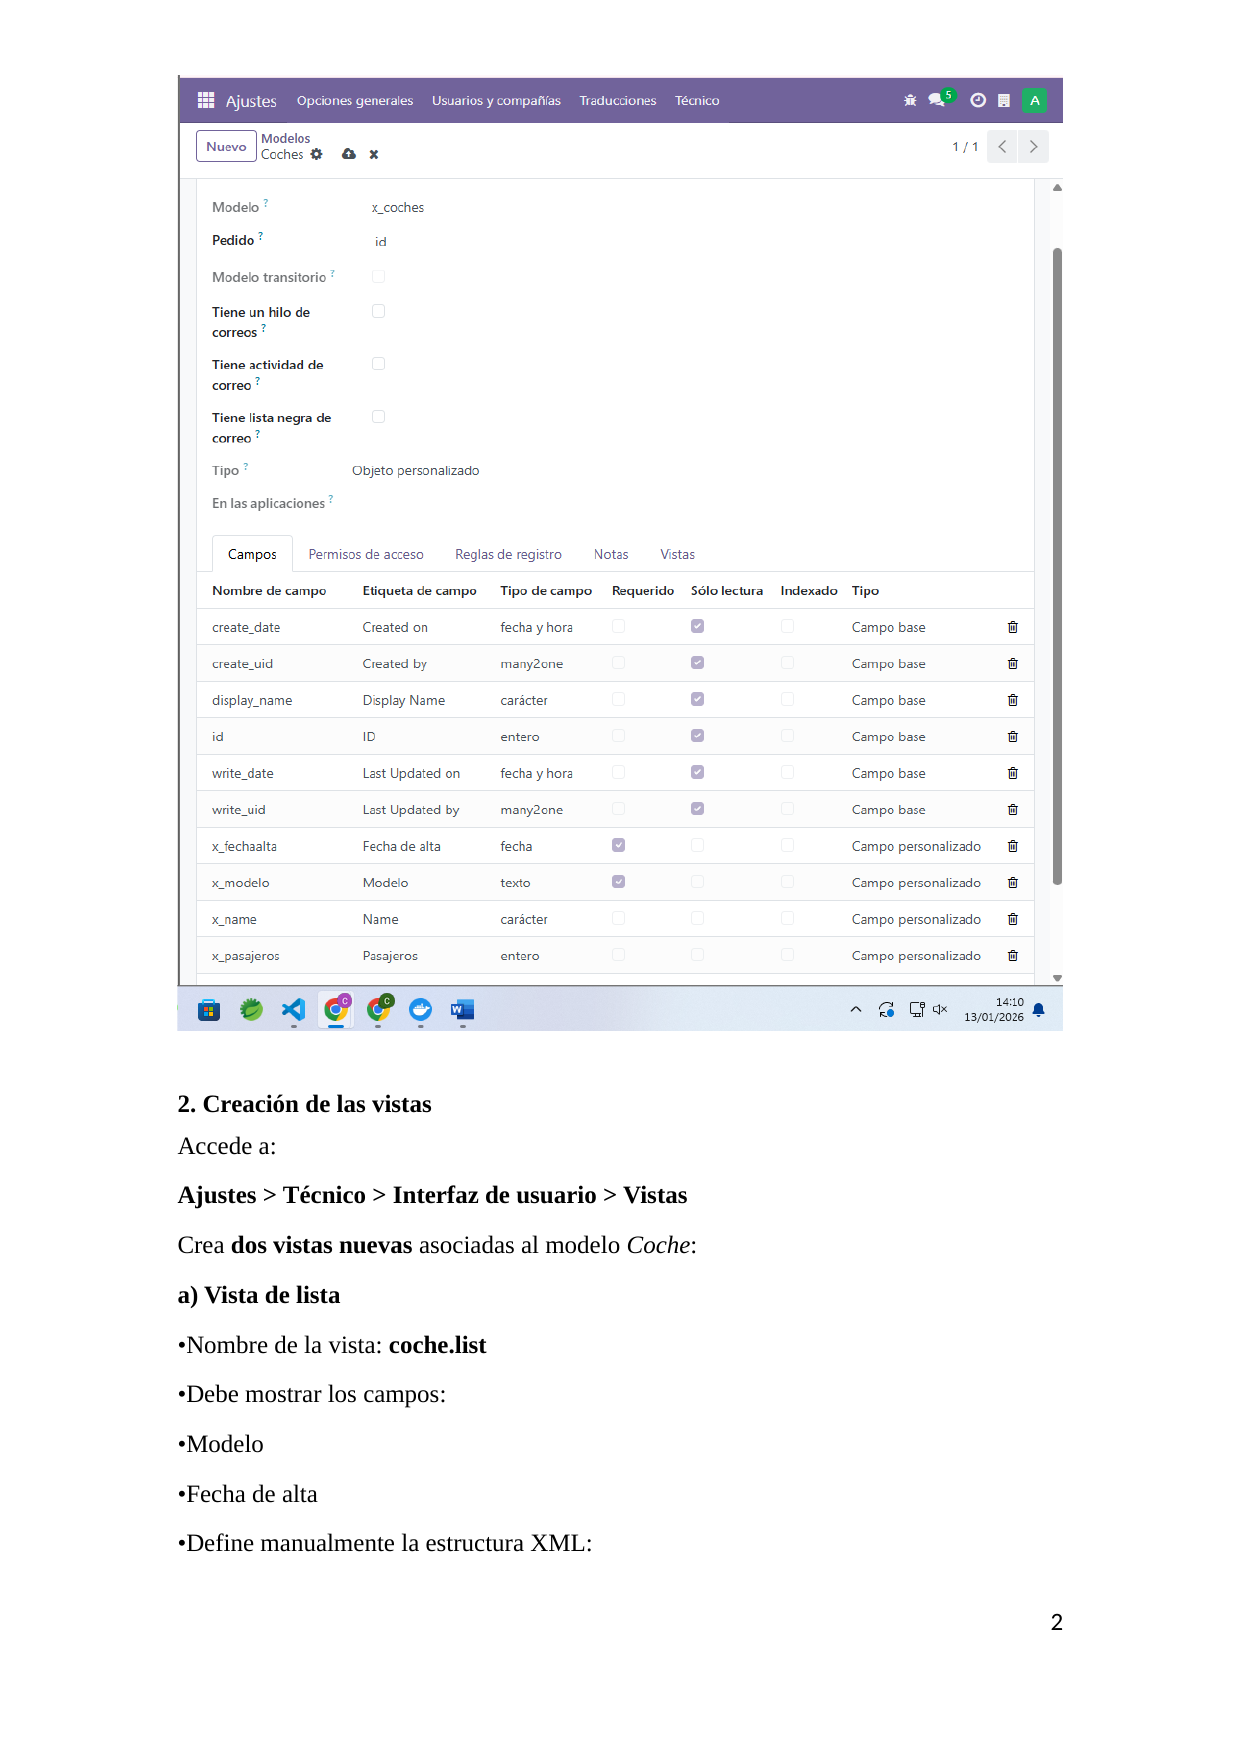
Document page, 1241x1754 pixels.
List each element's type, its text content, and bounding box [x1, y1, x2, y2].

text •Define manualmente la estructura XML: [177, 1528, 1063, 1557]
subtitle 2. Creación de las vistas [177, 1089, 1063, 1118]
text •Modelo [177, 1429, 1063, 1458]
text Crea dos vistas nuevas asociadas al modelo Coche: [177, 1230, 1063, 1259]
text a) Vista de lista [177, 1280, 1063, 1309]
text Ajustes > Técnico > Interfaz de usuario > Vistas [177, 1181, 1063, 1209]
text •Nombre de la vista: coche.list [177, 1330, 1063, 1358]
text •Fecha de alta [177, 1479, 1063, 1507]
text Accede a: [177, 1131, 1063, 1160]
text •Debe mostrar los campos: [177, 1379, 1063, 1408]
